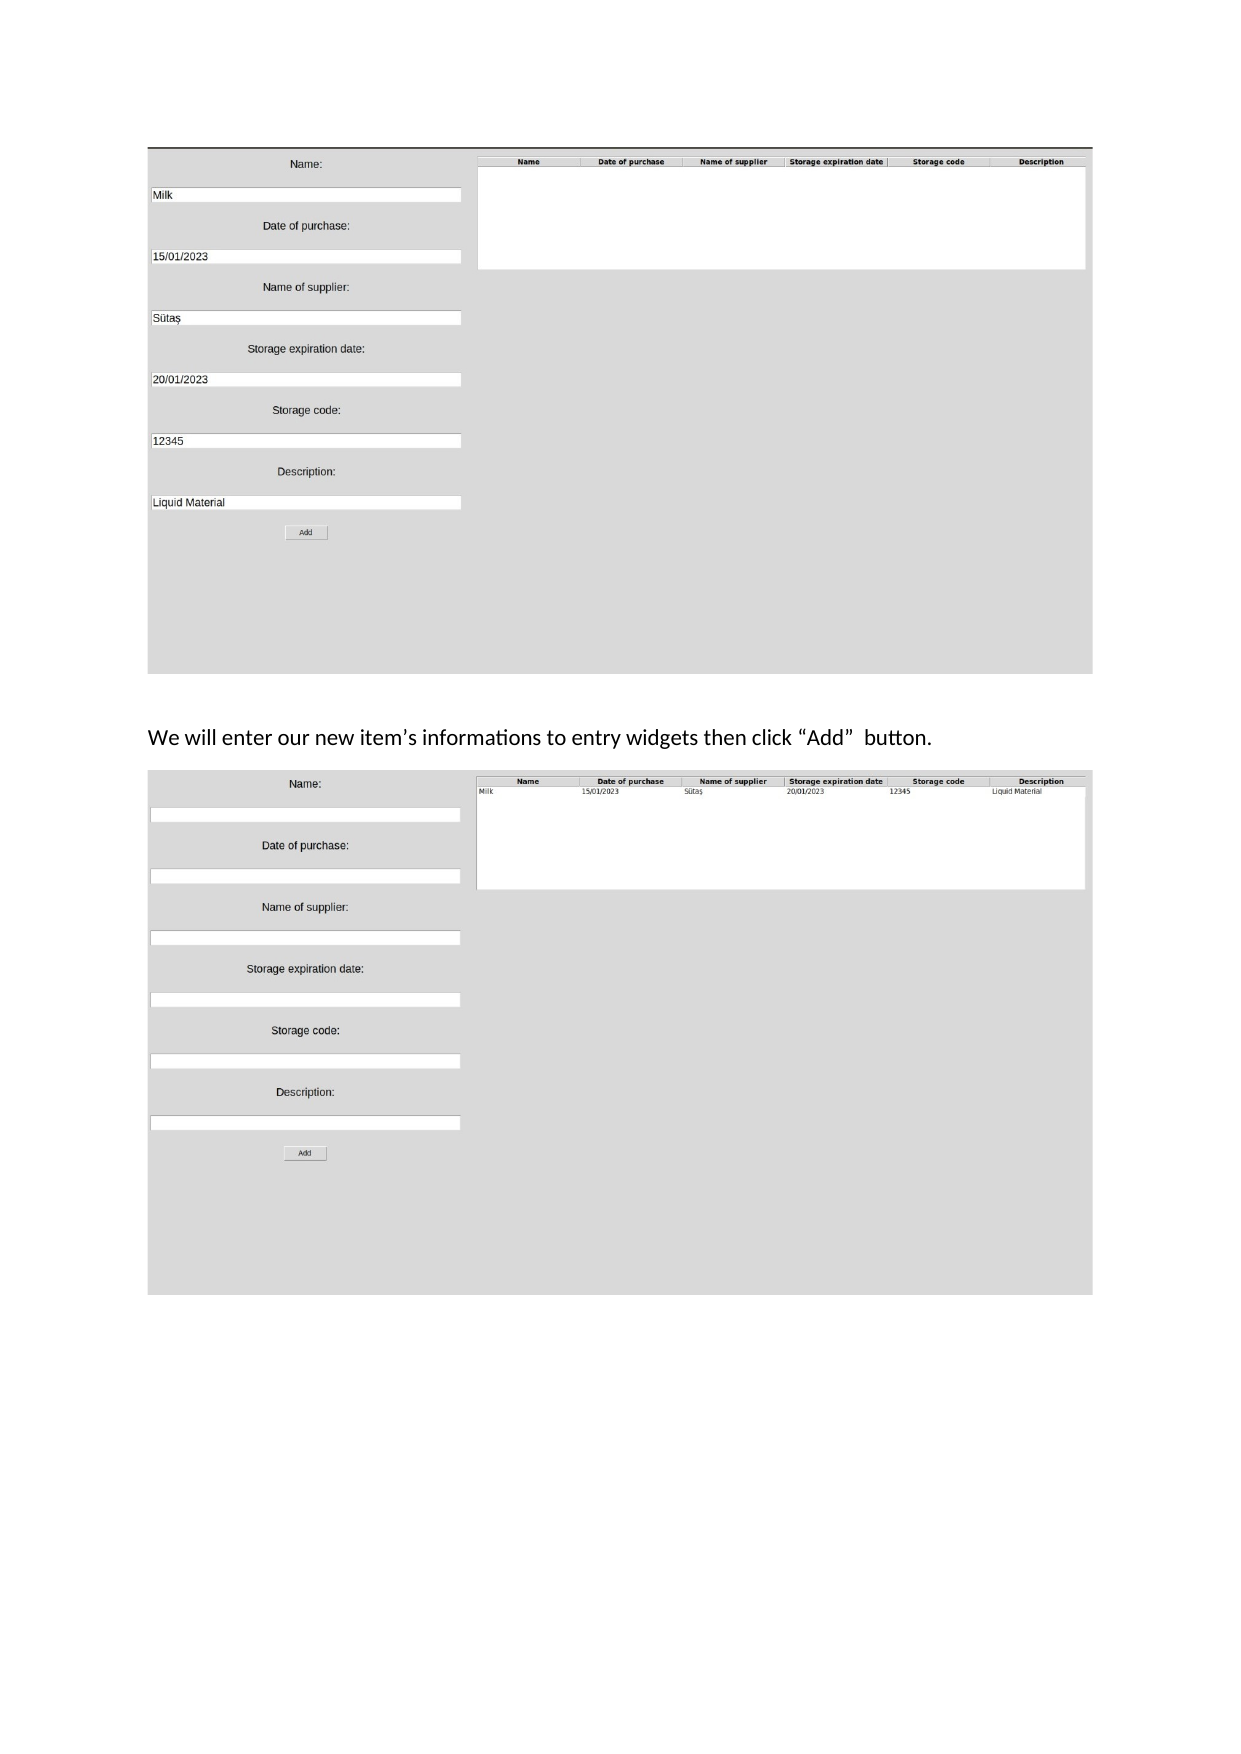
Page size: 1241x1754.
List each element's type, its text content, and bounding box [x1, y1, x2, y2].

picture [147, 147, 1093, 674]
picture [147, 770, 1093, 1295]
text We will enter our new item’s informations to entry widgets then click “Add” button. [148, 723, 1093, 751]
